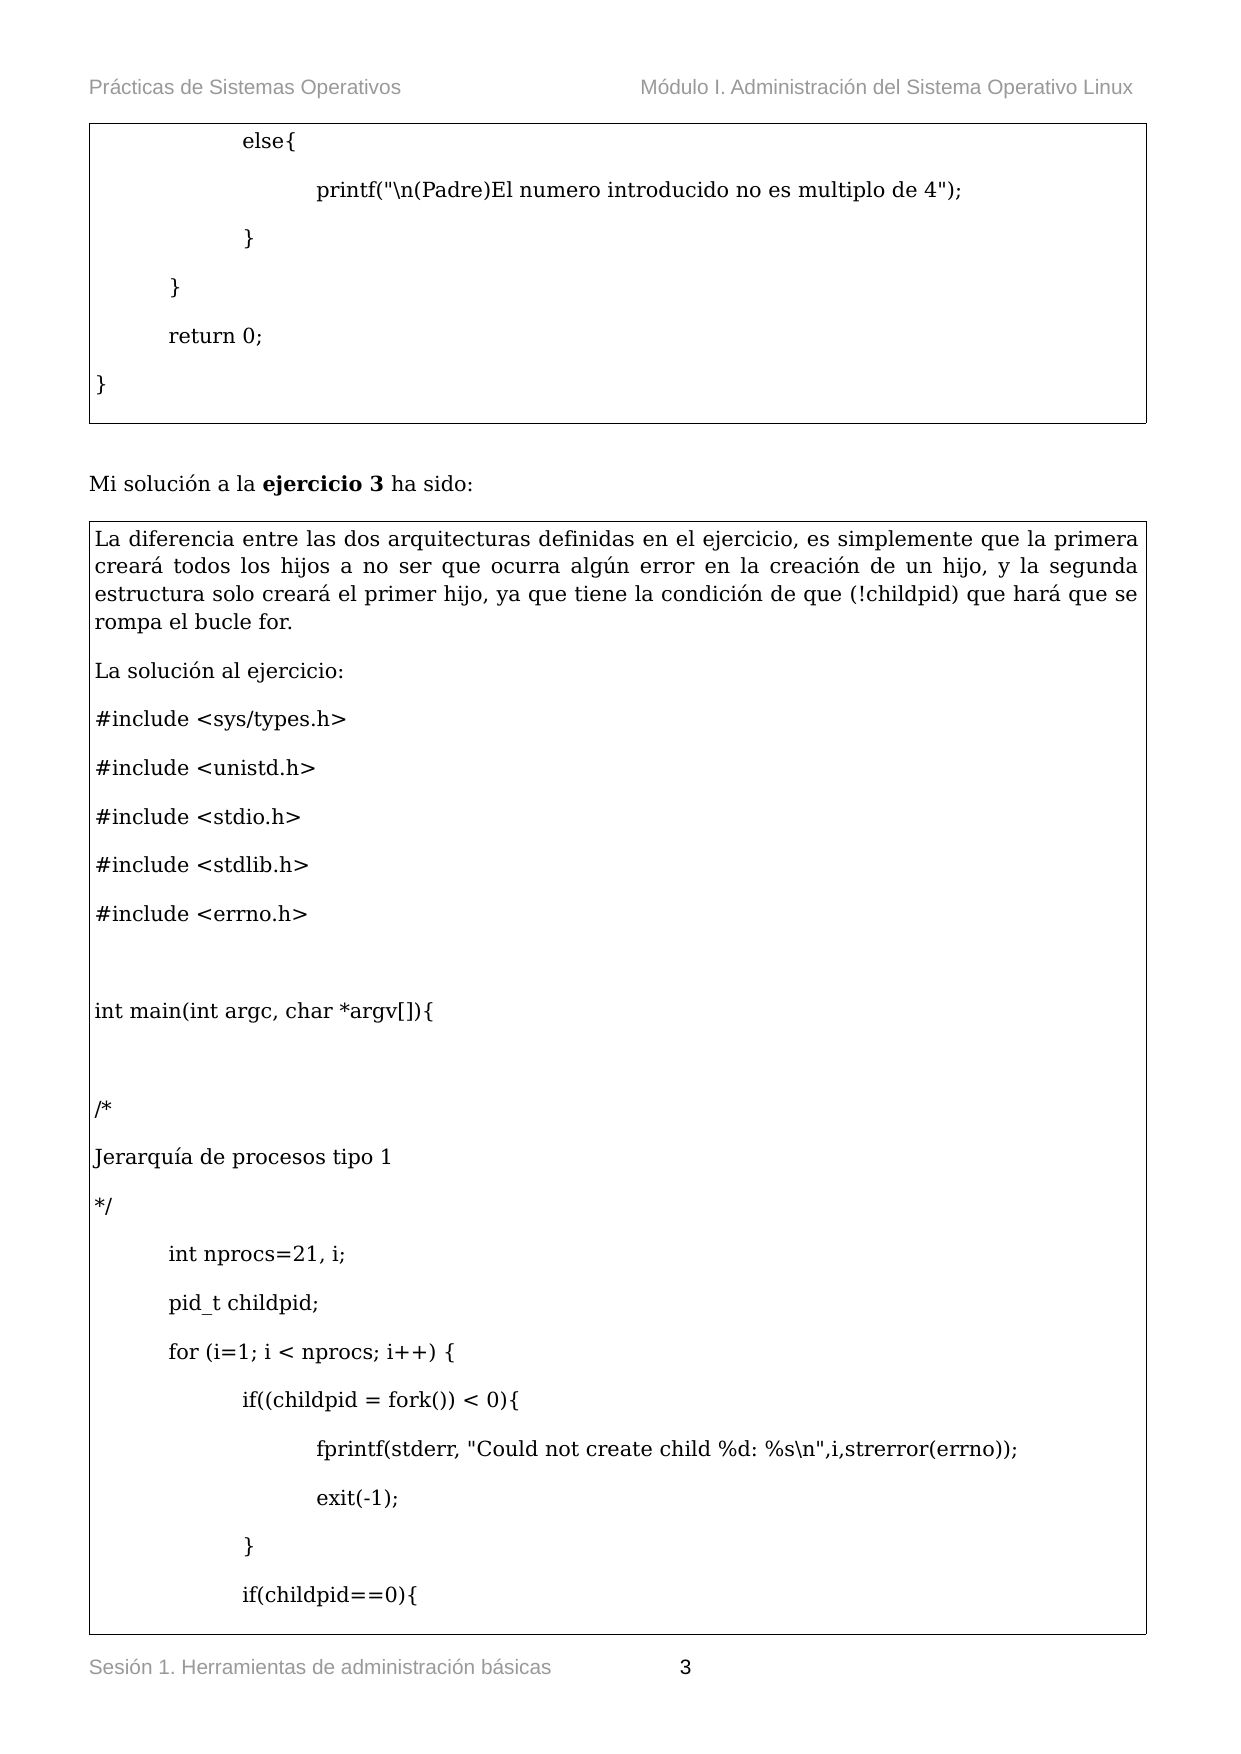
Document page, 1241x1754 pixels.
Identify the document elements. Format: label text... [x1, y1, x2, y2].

text Mi solución a la ejercicio 3 ha sido: [89, 472, 1146, 496]
table_header else{ printf("\n(Padre)El numero introducido no es multiplo de 4"); } } return 0; } [90, 124, 1146, 423]
table_header La diferencia entre las dos arquitecturas definidas en el ejercicio, es simplemente que la primera creará todos los hijos a no ser que ocurra algún error en la creación de un hijo, y la segunda estructura solo creará el primer hijo, ya que tiene la condición de que (!childpid) que hará que se rompa el bucle for. La solución al ejercicio: #include <sys/types.h> #include <unistd.h> #include <stdio.h> #include <stdlib.h> #include <errno.h> int main(int argc, char *argv[]){ /* Jerarquía de procesos tipo 1 */ int nprocs=21, i; pid_t childpid; for (i=1; i < nprocs; i++) { if((childpid = fork()) < 0){ fprintf(stderr, "Could not create child %d: %s\n",i,strerror(errno)); exit(-1); } if(childpid==0){ [90, 522, 1146, 1634]
